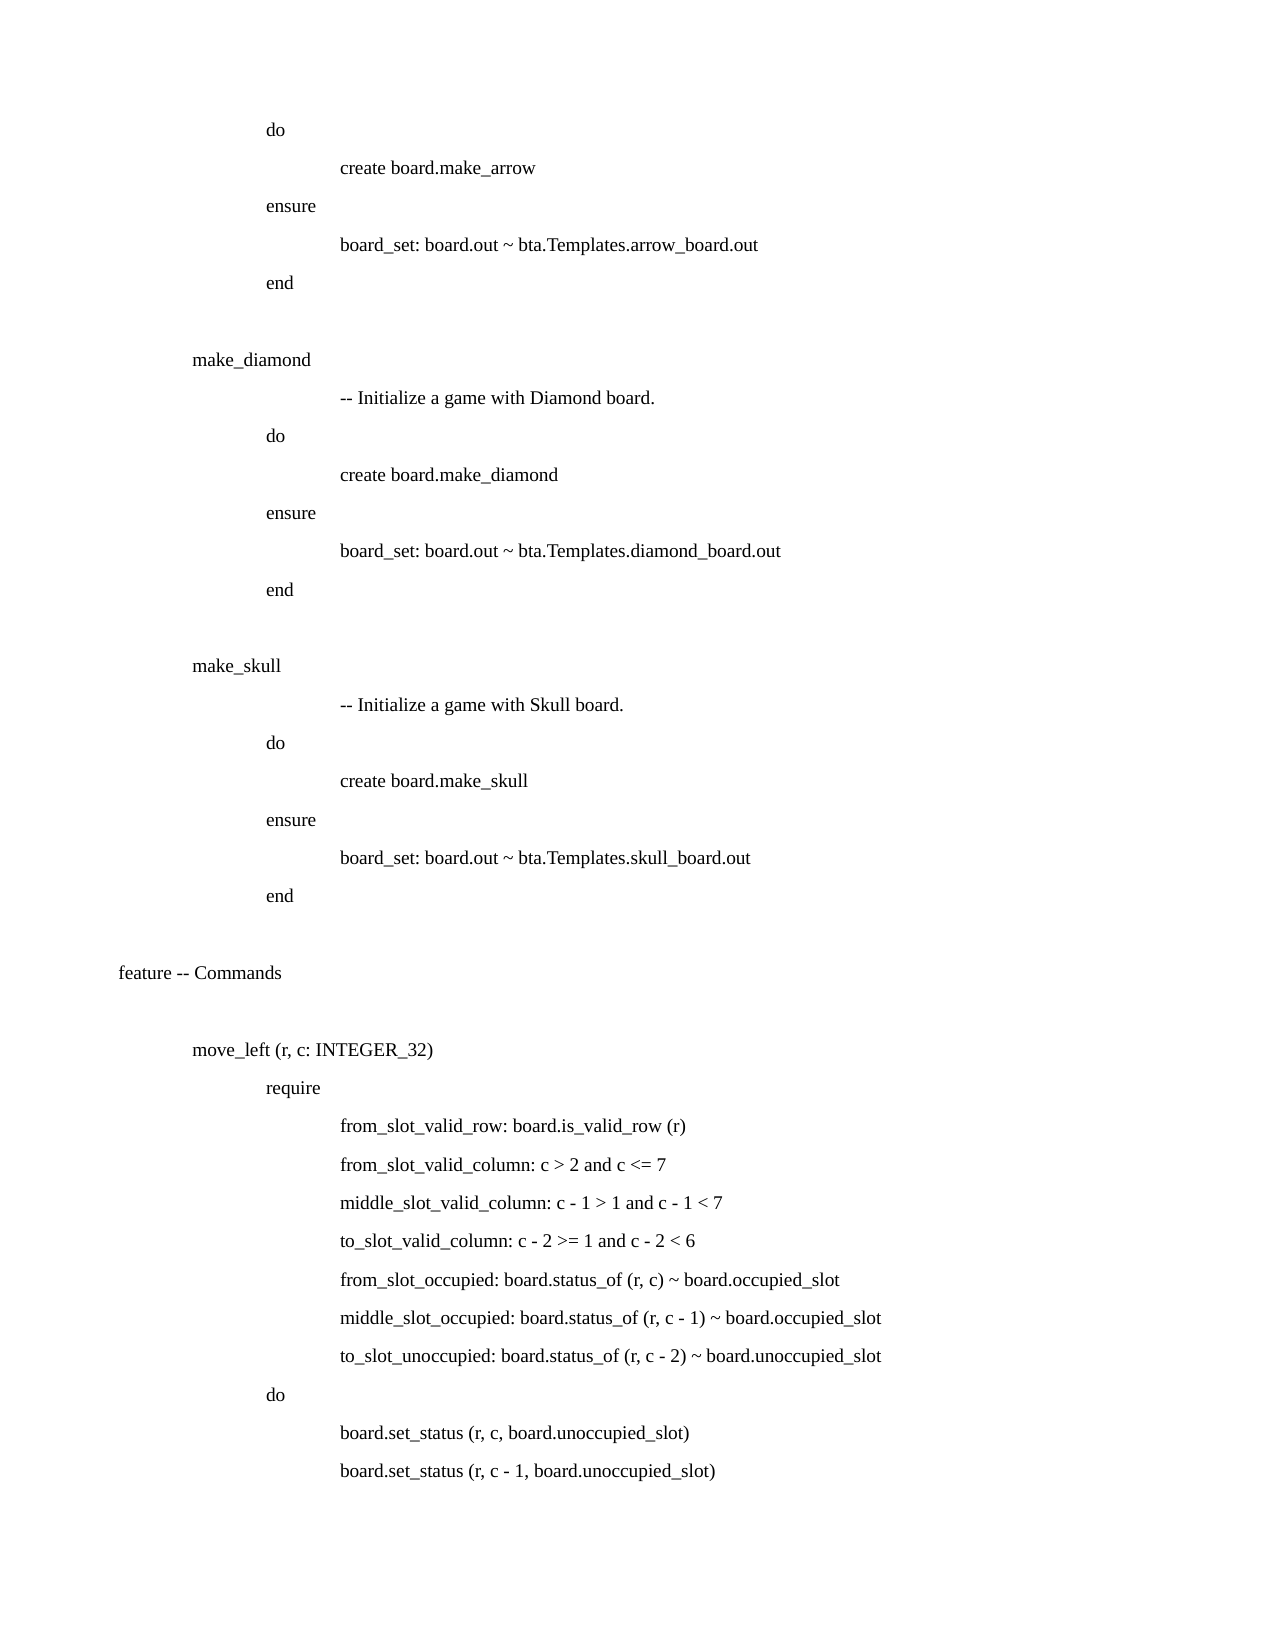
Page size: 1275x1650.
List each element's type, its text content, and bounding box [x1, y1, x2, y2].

text ensure [118, 195, 1157, 233]
text board.set_status (r, c - 1, board.unoccupied_slot) [118, 1460, 1157, 1498]
text make_skull [118, 655, 1157, 693]
text end [118, 578, 1157, 616]
text require [118, 1076, 1157, 1115]
text make_diamond [118, 348, 1157, 386]
text do [118, 118, 1157, 156]
text ensure [118, 501, 1157, 540]
text to_slot_valid_column: c - 2 >= 1 and c - 2 < 6 [118, 1230, 1157, 1268]
text middle_slot_valid_column: c - 1 > 1 and c - 1 < 7 [118, 1191, 1157, 1230]
text do [118, 1383, 1157, 1421]
text ensure [118, 808, 1157, 846]
text create board.make_arrow [118, 156, 1157, 195]
text end [118, 271, 1157, 310]
text board_set: board.out ~ bta.Templates.arrow_board.out [118, 233, 1157, 271]
text -- Initialize a game with Diamond board. [118, 386, 1157, 425]
text board.set_status (r, c, board.unoccupied_slot) [118, 1421, 1157, 1460]
text end [118, 885, 1157, 923]
text from_slot_occupied: board.status_of (r, c) ~ board.occupied_slot [118, 1268, 1157, 1306]
text board_set: board.out ~ bta.Templates.skull_board.out [118, 846, 1157, 885]
text board_set: board.out ~ bta.Templates.diamond_board.out [118, 540, 1157, 578]
text create board.make_skull [118, 770, 1157, 808]
text move_left (r, c: INTEGER_32) [118, 1038, 1157, 1076]
text do [118, 425, 1157, 463]
text do [118, 731, 1157, 770]
text feature -- Commands [118, 961, 1157, 1000]
text middle_slot_occupied: board.status_of (r, c - 1) ~ board.occupied_slot [118, 1306, 1157, 1345]
text -- Initialize a game with Skull board. [118, 693, 1157, 731]
text to_slot_unoccupied: board.status_of (r, c - 2) ~ board.unoccupied_slot [118, 1345, 1157, 1383]
text create board.make_diamond [118, 463, 1157, 501]
text from_slot_valid_row: board.is_valid_row (r) [118, 1115, 1157, 1153]
text from_slot_valid_column: c > 2 and c <= 7 [118, 1153, 1157, 1191]
